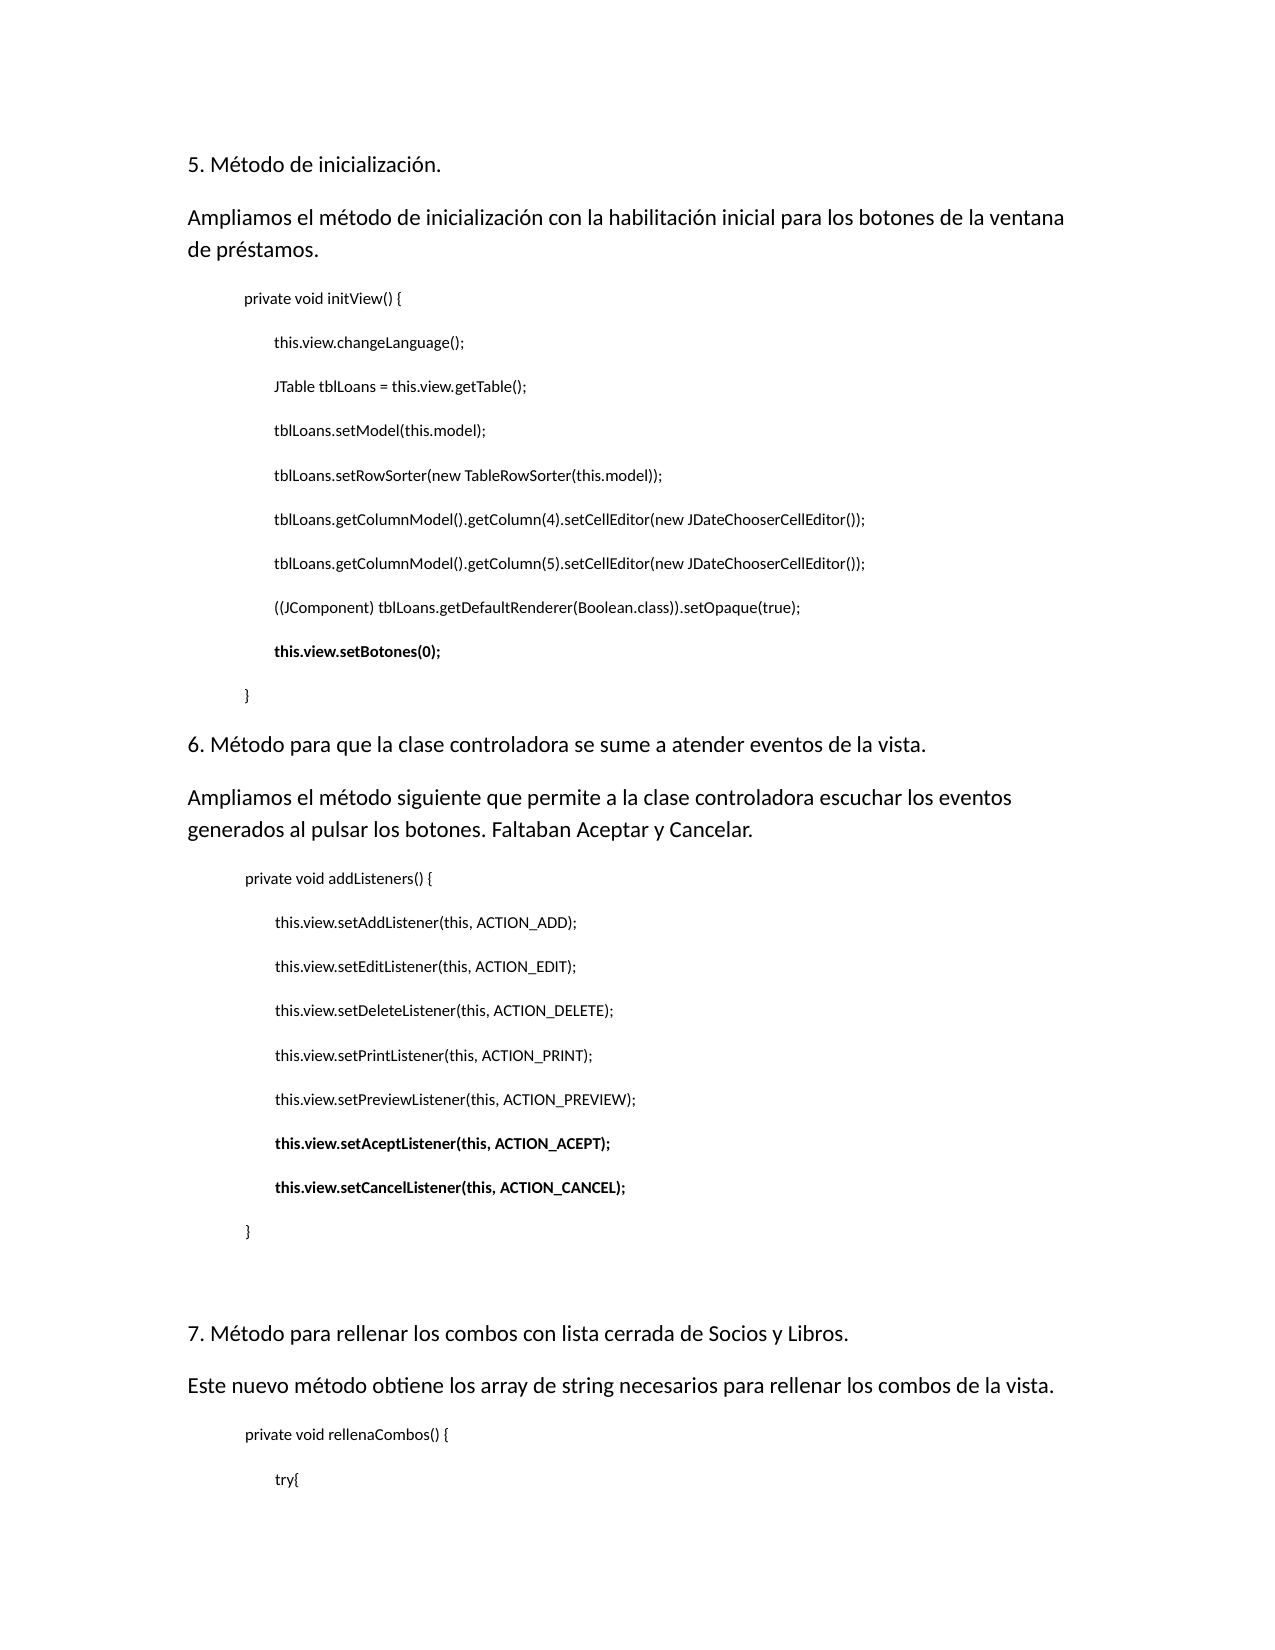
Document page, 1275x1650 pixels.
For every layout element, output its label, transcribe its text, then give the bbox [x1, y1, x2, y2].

text 6. Método para que la clase controladora se sume a atender eventos de la vista. [187, 730, 1087, 758]
text Ampliamos el método siguiente que permite a la clase controladora escuchar los eventos generados al pulsar los botones. Faltaban Aceptar y Cancelar. [187, 783, 1087, 843]
text } [245, 1221, 1087, 1242]
text this.view.setDeleteListener(this, ACTION_DELETE); [245, 1001, 1087, 1021]
text 7. Método para rellenar los combos con lista cerrada de Socios y Libros. [187, 1319, 1087, 1347]
text Este nuevo método obtiene los array de string necesarios para rellenar los combos de la vista. [187, 1372, 1087, 1400]
text tblLoans.getColumnModel().getColumn(4).setCellEditor(new JDateChooserCellEditor()); [244, 509, 1087, 529]
text this.view.setCancelListener(this, ACTION_CANCEL); [245, 1177, 1087, 1198]
text Ampliamos el método de inicialización con la habilitación inicial para los botones de la ventana de préstamos. [187, 203, 1087, 263]
text this.view.setPreviewListener(this, ACTION_PREVIEW); [245, 1089, 1087, 1109]
text 5. Método de inicialización. [187, 150, 1087, 178]
text private void addListeners() { [245, 868, 1087, 888]
text this.view.setPrintListener(this, ACTION_PRINT); [245, 1045, 1087, 1065]
text private void initView() { [244, 288, 1087, 308]
text } [244, 686, 1087, 706]
text ((JComponent) tblLoans.getDefaultRenderer(Boolean.class)).setOpaque(true); [244, 597, 1087, 618]
text JTable tblLoans = this.view.getTable(); [244, 377, 1087, 397]
text this.view.setEditListener(this, ACTION_EDIT); [245, 956, 1087, 977]
text this.view.setAddListener(this, ACTION_ADD); [245, 912, 1087, 933]
text try{ [245, 1469, 1087, 1489]
text tblLoans.setModel(this.model); [244, 421, 1087, 441]
text this.view.setBotones(0); [244, 642, 1087, 662]
text tblLoans.getColumnModel().getColumn(5).setCellEditor(new JDateChooserCellEditor()); [244, 553, 1087, 573]
text this.view.changeLanguage(); [244, 332, 1087, 353]
text this.view.setAceptListener(this, ACTION_ACEPT); [245, 1133, 1087, 1153]
text private void rellenaCombos() { [245, 1425, 1087, 1445]
text tblLoans.setRowSorter(new TableRowSorter(this.model)); [244, 465, 1087, 485]
